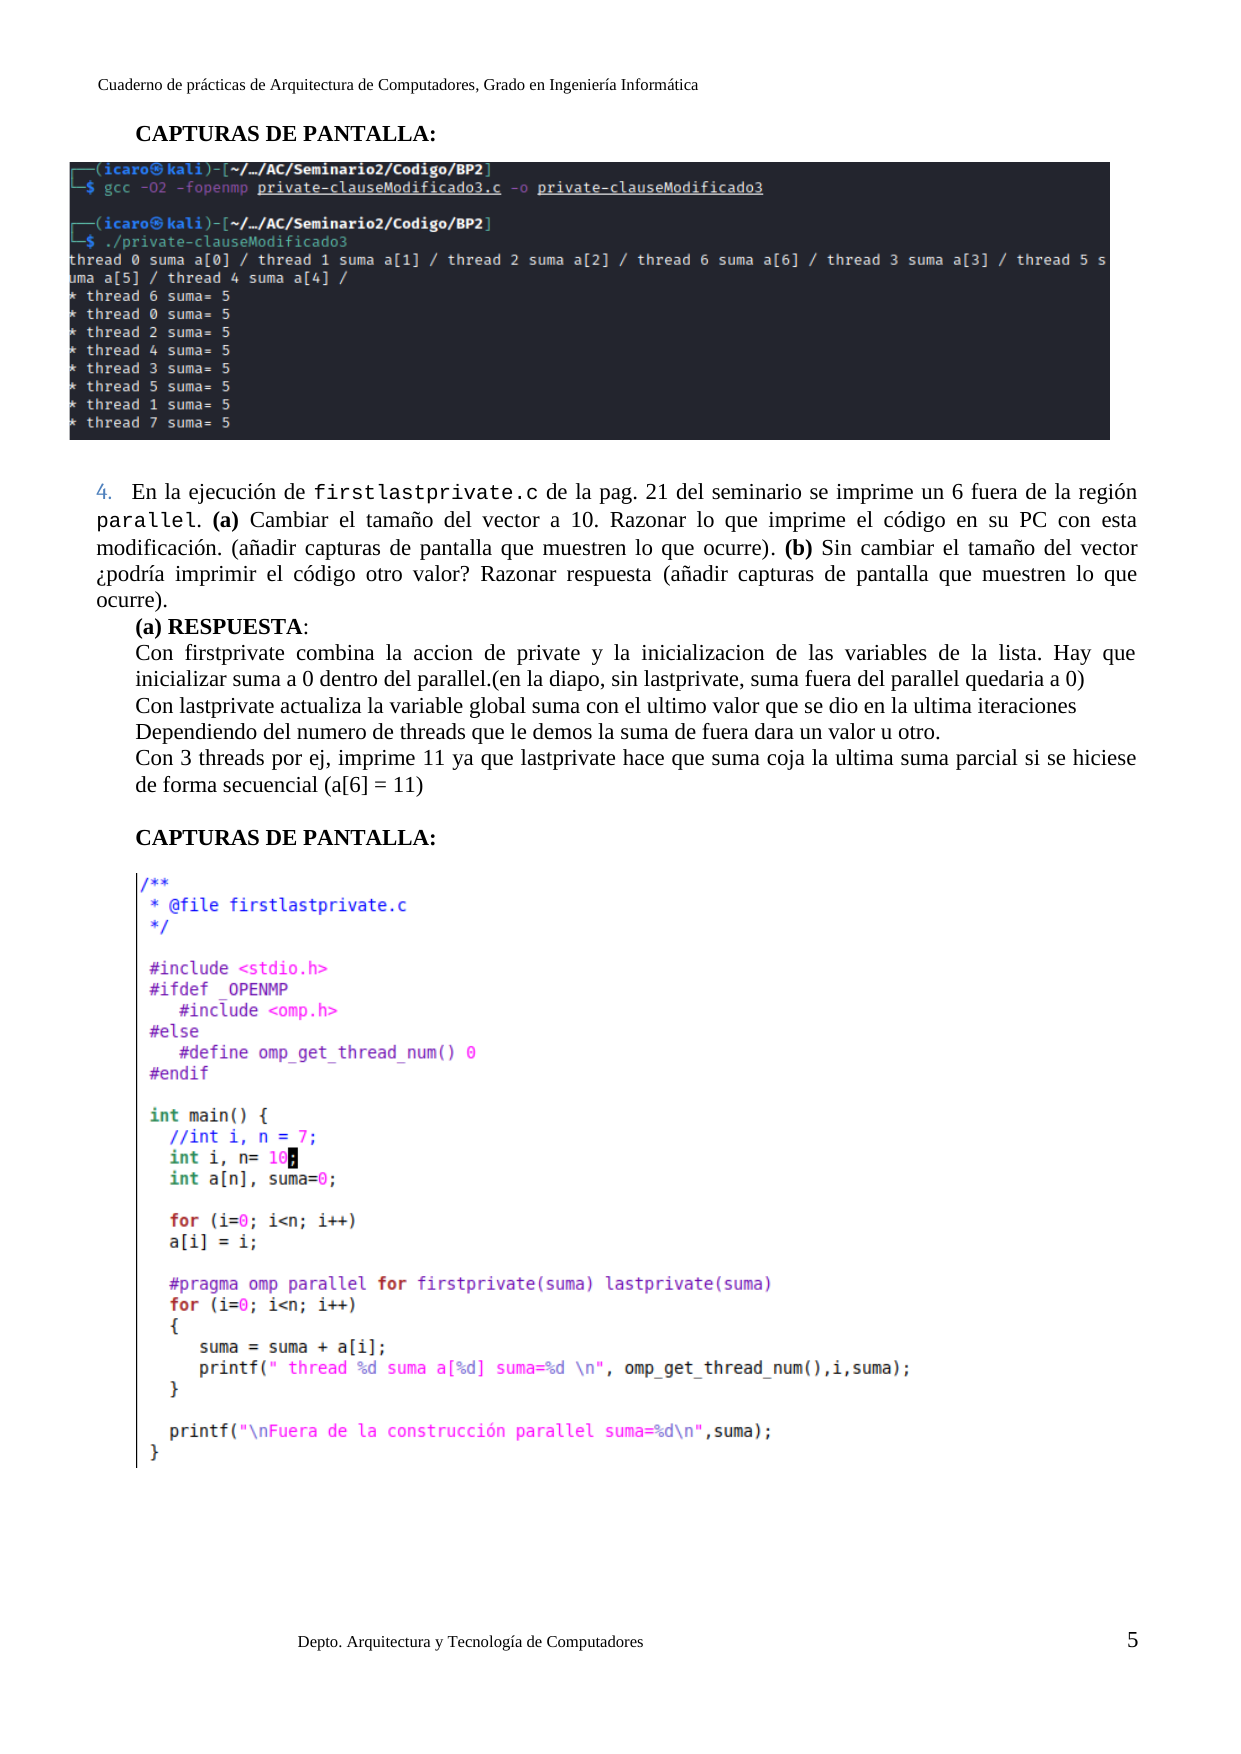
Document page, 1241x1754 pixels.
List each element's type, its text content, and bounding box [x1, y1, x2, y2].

text (a) RESPUESTA: [135, 613, 1138, 639]
picture [136, 873, 1050, 1468]
list En la ejecución de firstlastprivate.c de la pag. 21 del seminario se imprime un 6 fuera de la región parallel. (a) Cambiar el tamaño del vector a 10. Razonar lo que imprime el código en su PC con esta modificación. (añadir capturas de pantalla que muestren lo que ocurre). (b) Sin cambiar el tamaño del vector ¿podría imprimir el código otro valor? Razonar respuesta (añadir capturas de pantalla que muestren lo que ocurre). [96, 478, 1138, 613]
text Con 3 threads por ej, imprime 11 ya que lastprivate hace que suma coja la ultima suma parcial si se hiciese de forma secuencial (a[6] = 11) [135, 744, 1138, 797]
text CAPTURAS DE PANTALLA: [135, 823, 1138, 850]
text Dependiendo del numero de threads que le demos la suma de fuera dara un valor u otro. [135, 718, 1138, 744]
picture [69, 162, 1110, 440]
text Con firstprivate combina la accion de private y la inicializacion de las variables de la lista. Hay que inicializar suma a 0 dentro del parallel.(en la diapo, sin lastprivate, suma fuera del parallel quedaria a 0) [135, 639, 1138, 692]
text Con lastprivate actualiza la variable global suma con el ultimo valor que se dio en la ultima iteraciones [135, 692, 1138, 718]
text CAPTURAS DE PANTALLA: [135, 121, 1138, 147]
